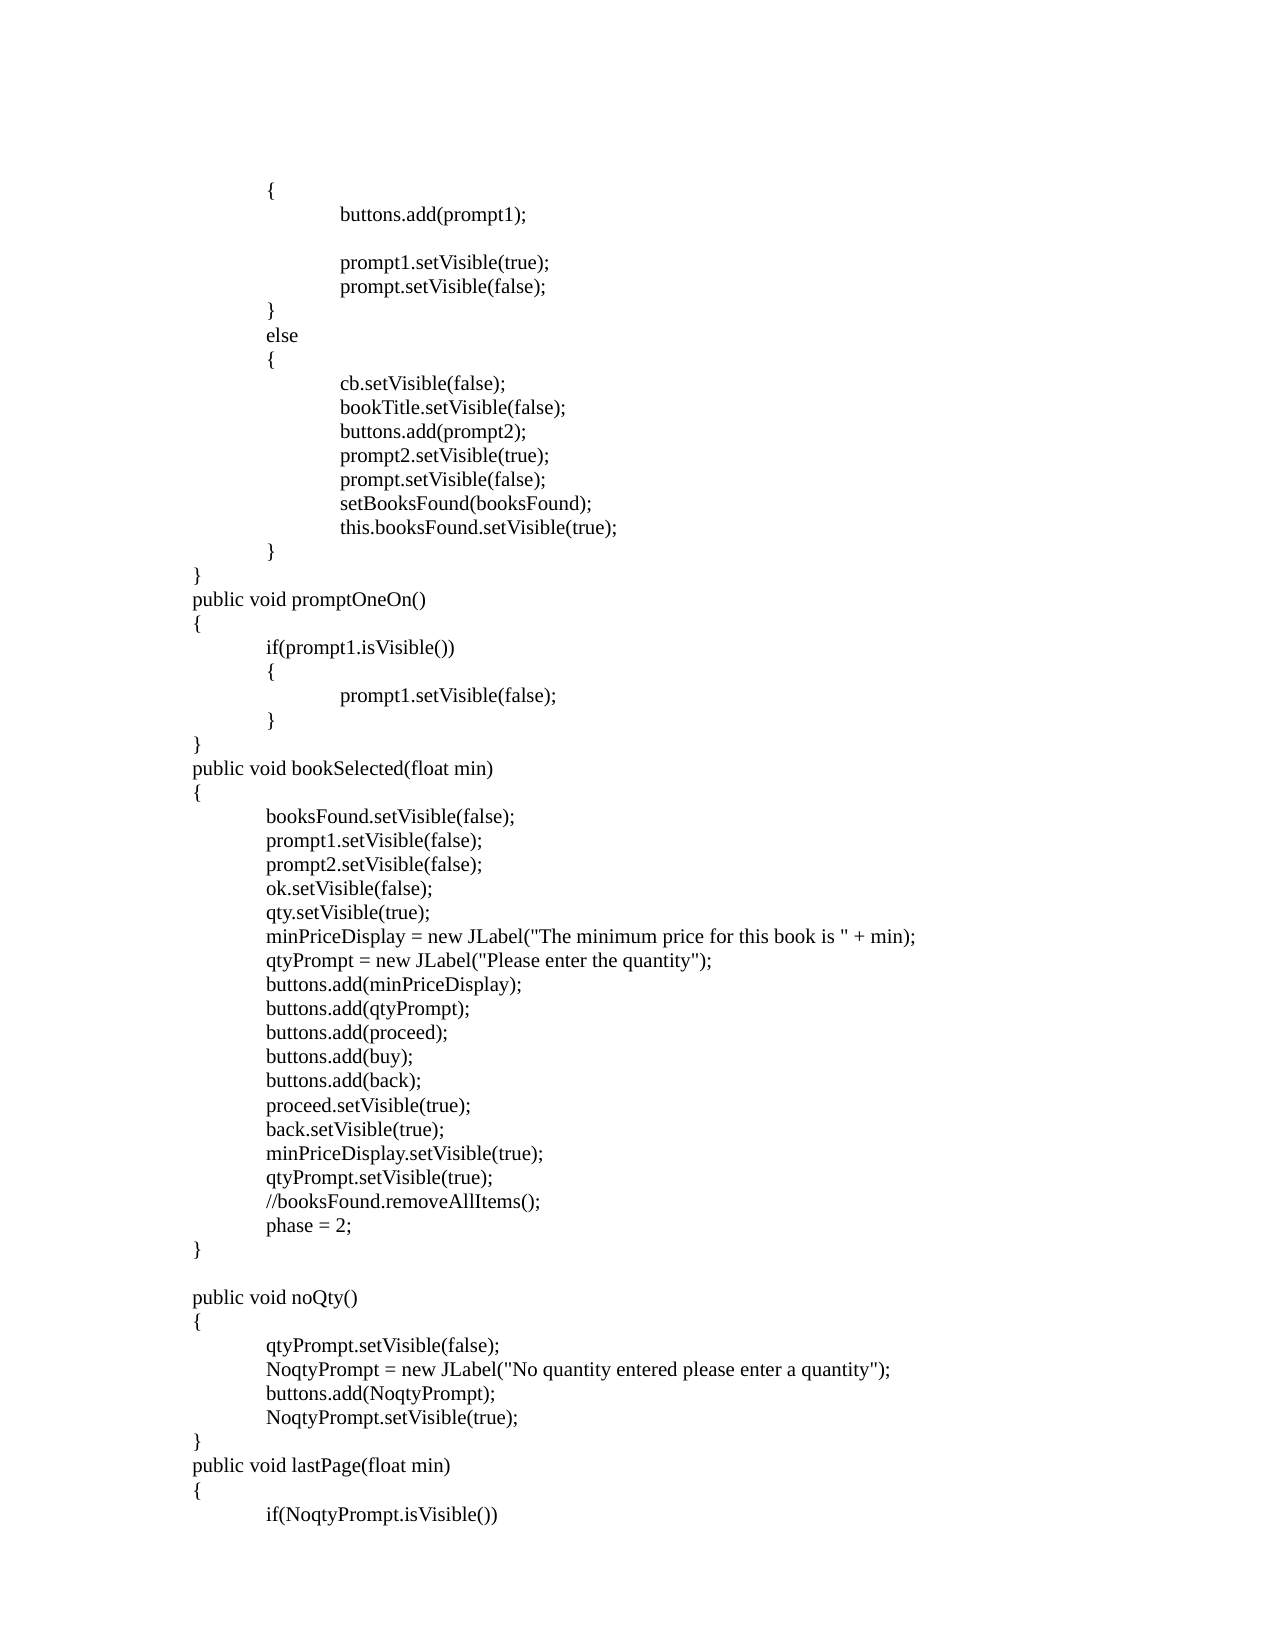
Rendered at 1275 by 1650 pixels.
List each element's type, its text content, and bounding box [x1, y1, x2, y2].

text } [118, 1237, 1157, 1261]
text cb.setVisible(false); [118, 371, 1157, 395]
text } [118, 298, 1157, 322]
text } [118, 1429, 1157, 1453]
text public void promptOneOn() [118, 587, 1157, 611]
text if(NoqtyPrompt.isVisible()) [118, 1502, 1157, 1526]
text back.setVisible(true); [118, 1117, 1157, 1141]
text prompt1.setVisible(false); [118, 683, 1157, 707]
text minPriceDisplay.setVisible(true); [118, 1141, 1157, 1165]
text prompt2.setVisible(true); [118, 443, 1157, 467]
text booksFound.setVisible(false); [118, 804, 1157, 828]
text qtyPrompt.setVisible(true); [118, 1165, 1157, 1189]
text public void lastPage(float min) [118, 1453, 1157, 1477]
text { [118, 659, 1157, 683]
text qtyPrompt = new JLabel("Please enter the quantity"); [118, 948, 1157, 972]
text { [118, 1309, 1157, 1333]
text buttons.add(prompt2); [118, 419, 1157, 443]
text NoqtyPrompt = new JLabel("No quantity entered please enter a quantity"); [118, 1357, 1157, 1381]
text } [118, 732, 1157, 756]
text buttons.add(prompt1); [118, 202, 1157, 226]
text prompt2.setVisible(false); [118, 852, 1157, 876]
text } [118, 563, 1157, 587]
text public void noQty() [118, 1285, 1157, 1309]
text minPriceDisplay = new JLabel("The minimum price for this book is " + min); [118, 924, 1157, 948]
text buttons.add(buy); [118, 1044, 1157, 1068]
text { [118, 1477, 1157, 1502]
text setBooksFound(booksFound); [118, 491, 1157, 515]
text { [118, 347, 1157, 371]
text NoqtyPrompt.setVisible(true); [118, 1405, 1157, 1429]
text public void bookSelected(float min) [118, 756, 1157, 780]
text { [118, 611, 1157, 635]
text if(prompt1.isVisible()) [118, 635, 1157, 659]
text { [118, 178, 1157, 202]
text bookTitle.setVisible(false); [118, 395, 1157, 419]
text { [118, 780, 1157, 804]
text phase = 2; [118, 1213, 1157, 1237]
text qty.setVisible(true); [118, 900, 1157, 924]
text prompt1.setVisible(false); [118, 828, 1157, 852]
text else [118, 322, 1157, 347]
text buttons.add(NoqtyPrompt); [118, 1381, 1157, 1405]
text //booksFound.removeAllItems(); [118, 1189, 1157, 1213]
text } [118, 539, 1157, 563]
text proceed.setVisible(true); [118, 1092, 1157, 1117]
text prompt.setVisible(false); [118, 274, 1157, 298]
text qtyPrompt.setVisible(false); [118, 1333, 1157, 1357]
text buttons.add(proceed); [118, 1020, 1157, 1044]
text this.booksFound.setVisible(true); [118, 515, 1157, 539]
text prompt1.setVisible(true); [118, 250, 1157, 274]
text buttons.add(minPriceDisplay); [118, 972, 1157, 996]
text buttons.add(qtyPrompt); [118, 996, 1157, 1020]
text buttons.add(back); [118, 1068, 1157, 1092]
text } [118, 707, 1157, 732]
text prompt.setVisible(false); [118, 467, 1157, 491]
text ok.setVisible(false); [118, 876, 1157, 900]
